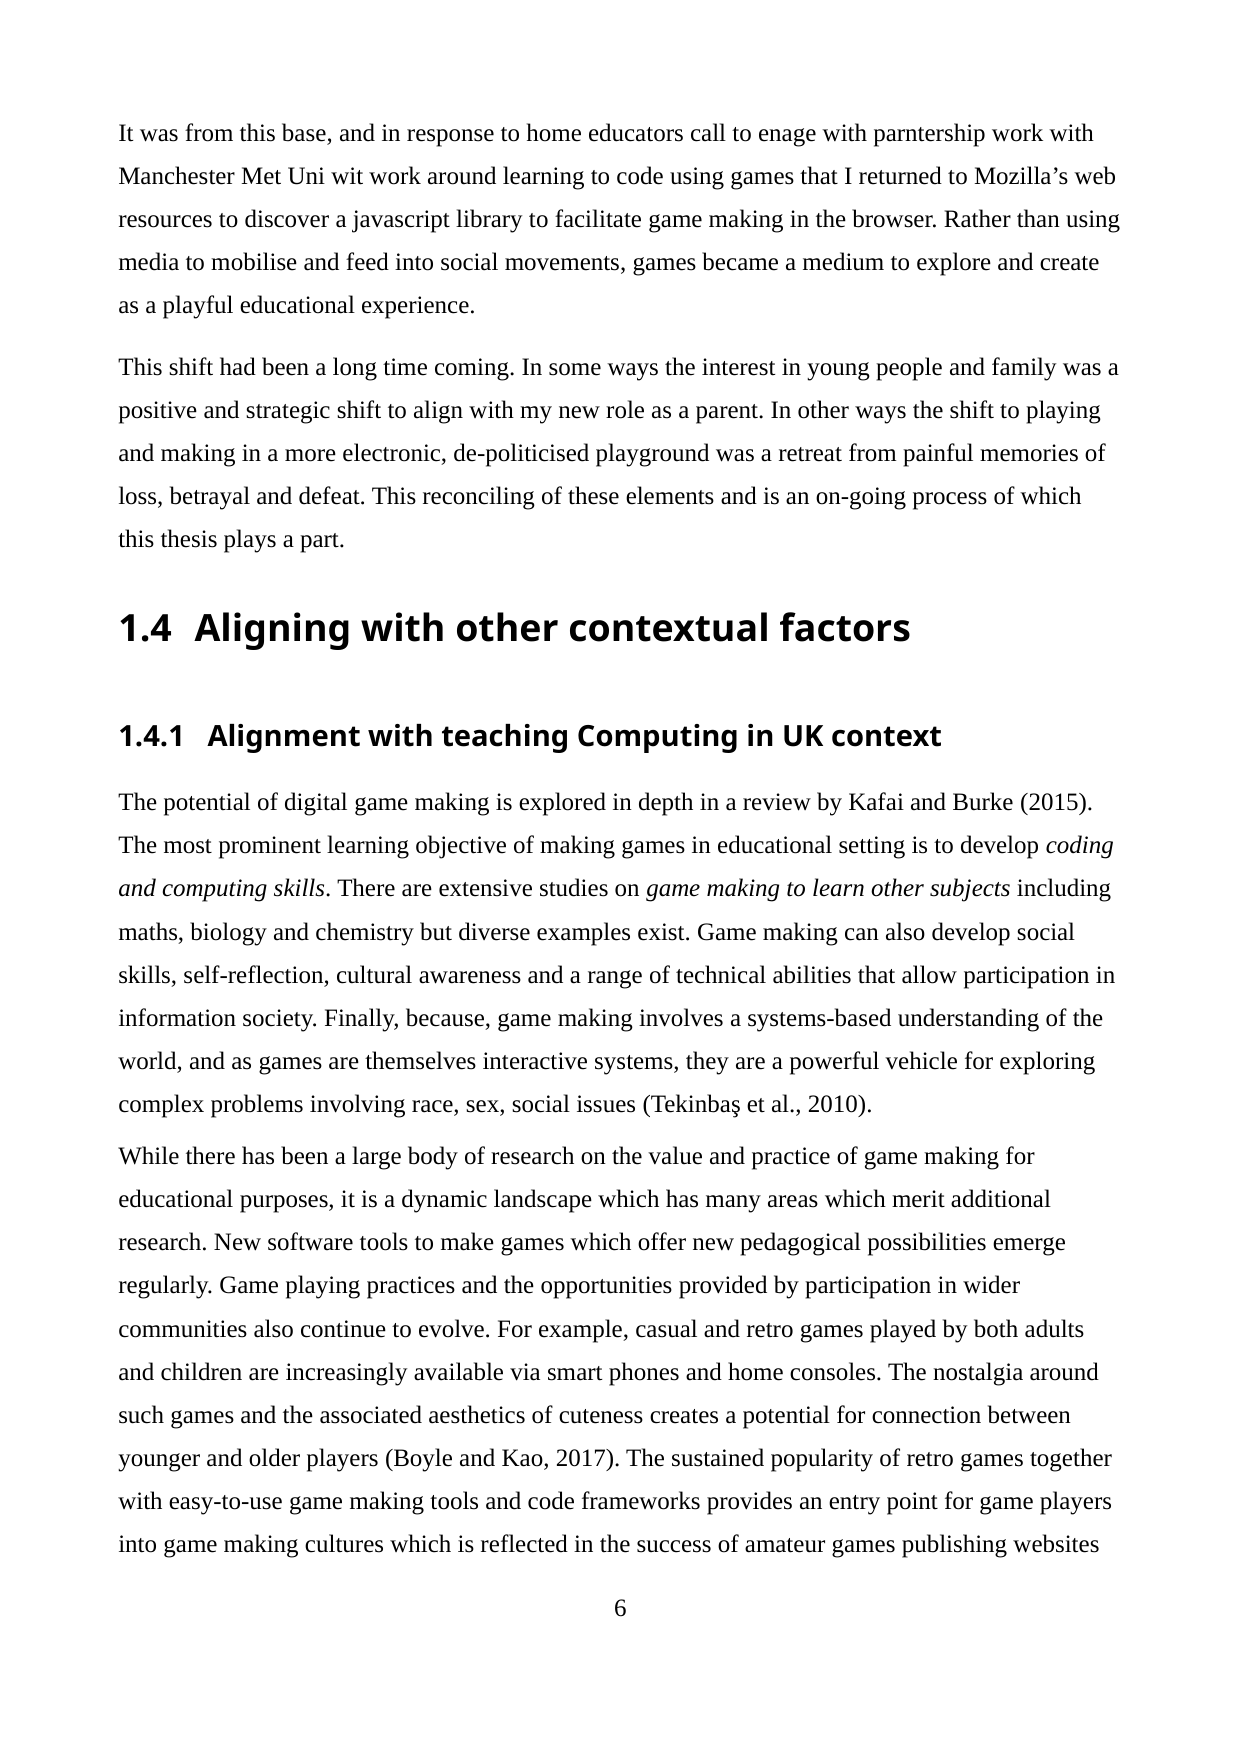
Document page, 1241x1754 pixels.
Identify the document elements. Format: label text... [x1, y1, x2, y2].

text While there has been a large body of research on the value and practice of game making for educational purposes, it is a dynamic landscape which has many areas which merit additional research. New software tools to make games which offer new pedagogical possibilities emerge regularly. Game playing practices and the opportunities provided by participation in wider communities also continue to evolve. For example, casual and retro games played by both adults and children are increasingly available via smart phones and home consoles. The nostalgia around such games and the associated aesthetics of cuteness creates a potential for connection between younger and older players (Boyle and Kao, 2017). The sustained popularity of retro games together with easy-to-use game making tools and code frameworks provides an entry point for game players into game making cultures which is reflected in the success of amateur games publishing websites [118, 1141, 1122, 1558]
text It was from this base, and in response to home educators call to enage with parntership work with Manchester Met Uni wit work around learning to code using games that I returned to Mozilla’s web resources to discover a javascript library to facilitate game making in the browser. Rather than using media to mobilise and feed into social movements, games became a medium to explore and create as a playful educational experience. [118, 118, 1122, 319]
subtitle Alignment with teaching Computing in UK context [118, 715, 1122, 755]
text This shift had been a long time coming. In some ways the interest in young people and family was a positive and strategic shift to align with my new role as a parent. In other ways the shift to playing and making in a more electronic, de-politicised playground was a retreat from painful memories of loss, betrayal and defeat. This reconciling of these elements and is an on-going process of which this thesis plays a part. [118, 352, 1122, 553]
subtitle Aligning with other contextual factors [118, 601, 1122, 652]
text The potential of digital game making is explored in depth in a review by Kafai and Burke (2015). The most prominent learning objective of making games in educational setting is to develop coding and computing skills. There are extensive studies on game making to learn other subjects including maths, biology and chemistry but diverse examples exist. Game making can also develop social skills, self-reflection, cultural awareness and a range of technical abilities that allow participation in information society. Finally, because, game making involves a systems-based understanding of the world, and as games are themselves interactive systems, they are a powerful vehicle for exploring complex problems involving race, sex, social issues (Tekinbaş et al., 2010). [118, 787, 1122, 1118]
